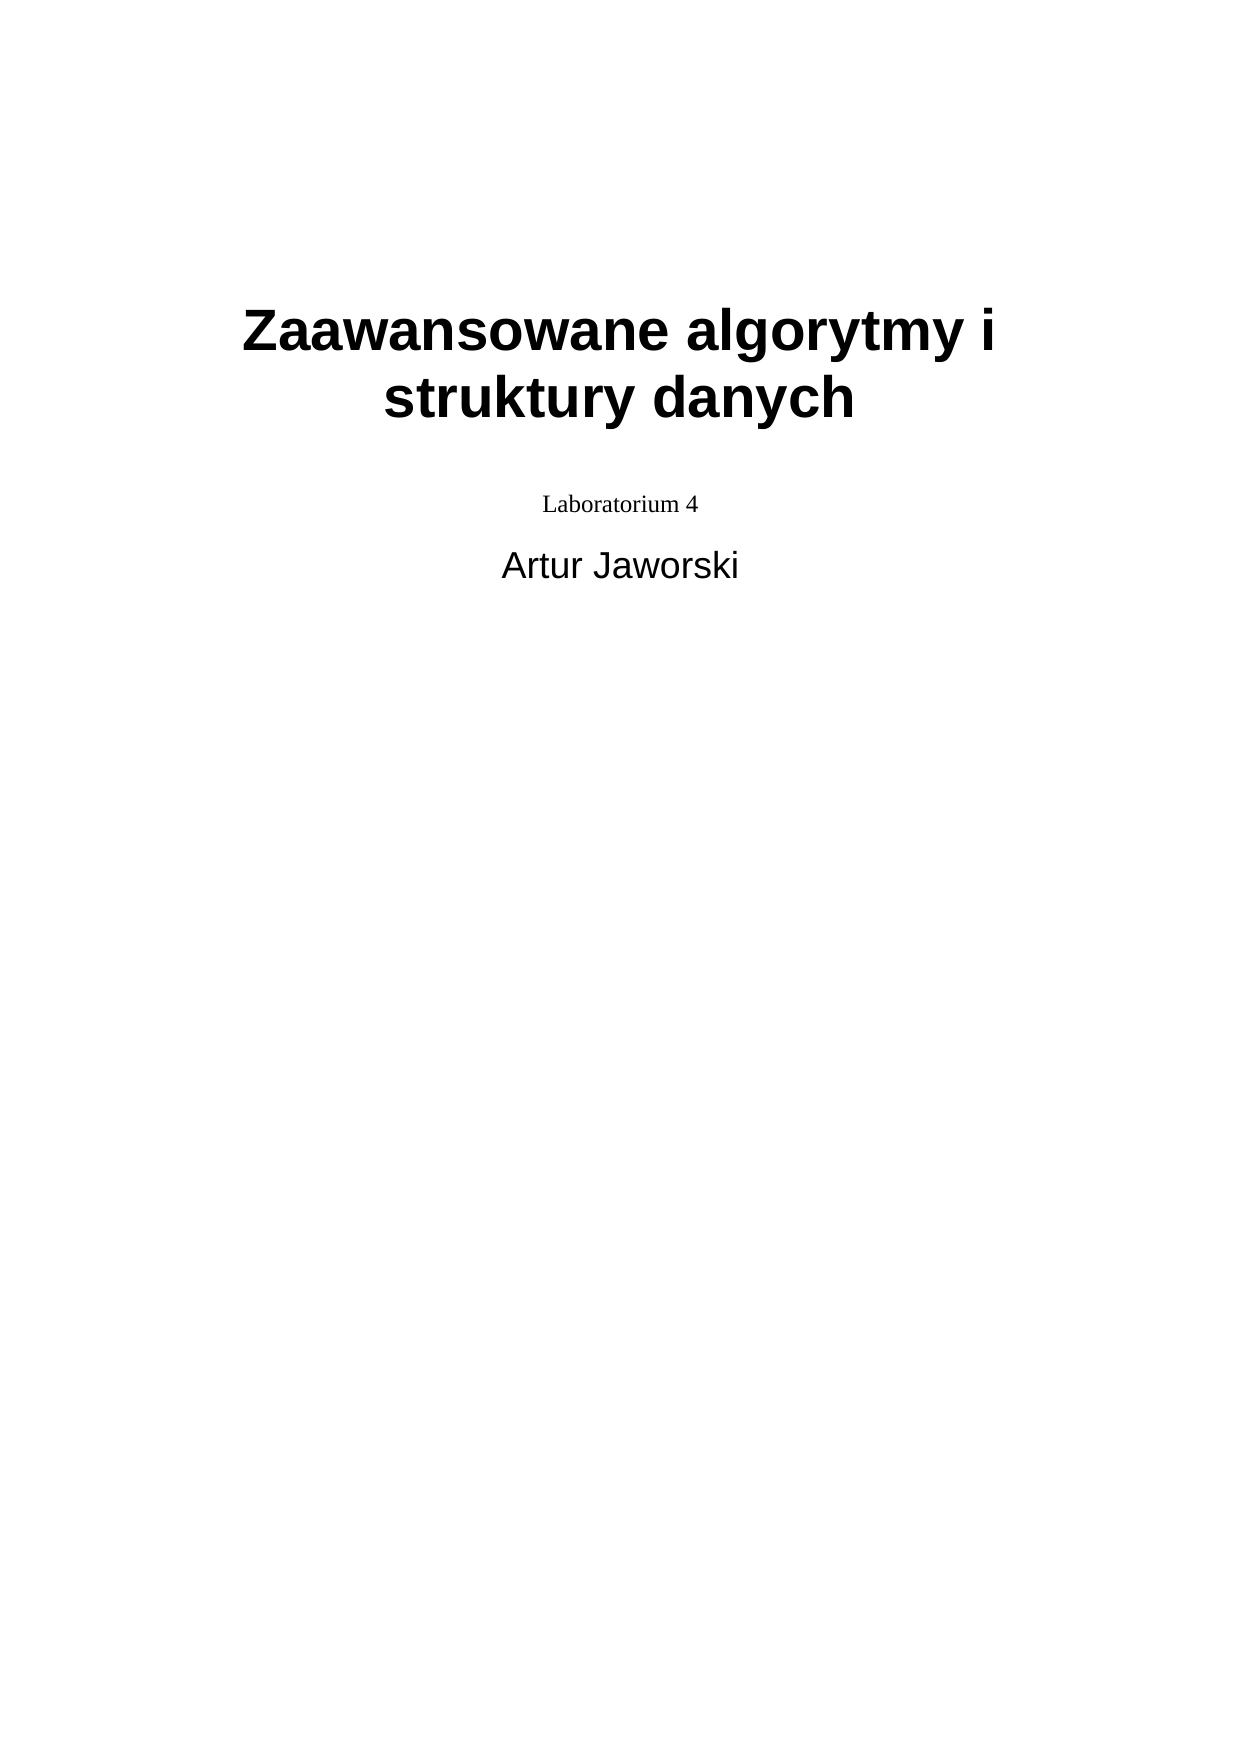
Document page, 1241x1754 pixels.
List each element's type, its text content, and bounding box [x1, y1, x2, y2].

text Laboratorium 4 [118, 489, 1122, 518]
subtitle Artur Jaworski [118, 543, 1122, 587]
title Zaawansowane algorytmy i struktury danych [118, 295, 1122, 429]
